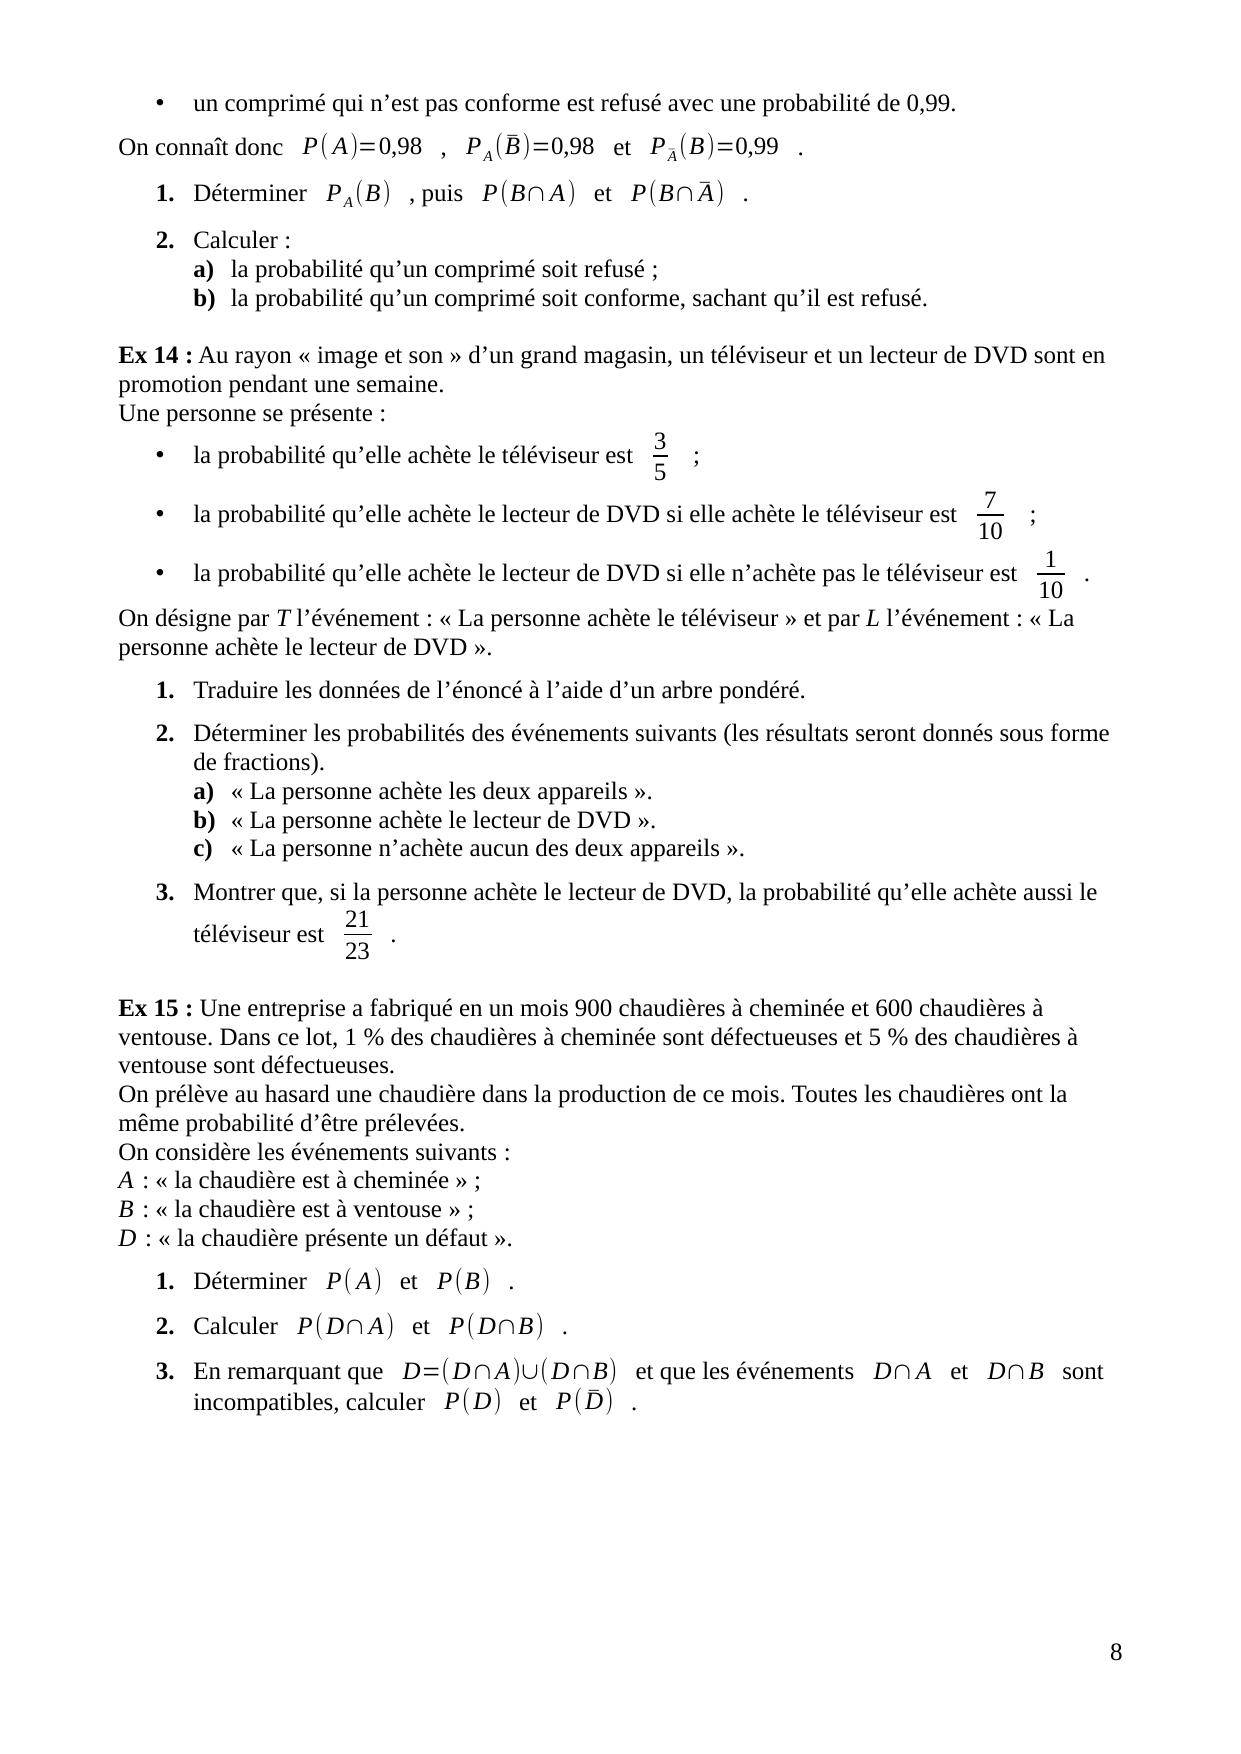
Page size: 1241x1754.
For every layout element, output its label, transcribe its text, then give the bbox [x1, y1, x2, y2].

list Déterminer, puiset. [156, 178, 1122, 211]
text On connaît donc,et. [118, 132, 1122, 164]
list « La personne achète les deux appareils ». [193, 776, 1122, 805]
list « La personne n’achète aucun des deux appareils ». [193, 833, 1122, 862]
list la probabilité qu’un comprimé soit conforme, sachant qu’il est refusé. [193, 283, 1122, 312]
text B : « la chaudière est à ventouse » ; [118, 1194, 1122, 1223]
text Une personne se présente : [118, 398, 1122, 427]
list Montrer que, si la personne achète le lecteur de DVD, la probabilité qu’elle achète aussi le téléviseur est. [156, 877, 1122, 964]
list « La personne achète le lecteur de DVD ». [193, 805, 1122, 833]
list Traduire les données de l’énoncé à l’aide d’un arbre pondéré. [156, 675, 1122, 704]
list Déterminer les probabilités des événements suivants (les résultats seront donnés sous forme de fractions). [156, 718, 1122, 776]
text On prélève au hasard une chaudière dans la production de ce mois. Toutes les chaudières ont la même probabilité d’être prélevées. [118, 1079, 1122, 1137]
list Détermineret. [156, 1266, 1122, 1297]
text On considère les événements suivants : [118, 1137, 1122, 1166]
text Ex 15 : Une entreprise a fabriqué en un mois 900 chaudières à cheminée et 600 chaudières à ventouse. Dans ce lot, 1 % des chaudières à cheminée sont défectueuses et 5 % des chaudières à ventouse sont défectueuses. [118, 993, 1122, 1079]
list la probabilité qu’elle achète le téléviseur est ; [156, 427, 1122, 486]
list Calculer : [156, 225, 1122, 254]
list la probabilité qu’elle achète le lecteur de DVD si elle achète le téléviseur est ; [156, 486, 1122, 544]
text Ex 14 : Au rayon « image et son » d’un grand magasin, un téléviseur et un lecteur de DVD sont en promotion pendant une semaine. [118, 340, 1122, 398]
list Calculeret. [156, 1311, 1122, 1342]
list la probabilité qu’elle achète le lecteur de DVD si elle n’achète pas le téléviseur est. [156, 544, 1122, 603]
list la probabilité qu’un comprimé soit refusé ; [193, 254, 1122, 283]
list En remarquant queet que les événementsetsont incompatibles, calculeret. [156, 1356, 1122, 1417]
text A : « la chaudière est à cheminée » ; [118, 1166, 1122, 1194]
text On désigne par T l’événement : « La personne achète le téléviseur » et par L l’événement : « La personne achète le lecteur de DVD ». [118, 603, 1122, 661]
text D : « la chaudière présente un défaut ». [118, 1223, 1122, 1252]
list un comprimé qui n’est pas conforme est refusé avec une probabilité de 0,99. [156, 88, 1122, 117]
